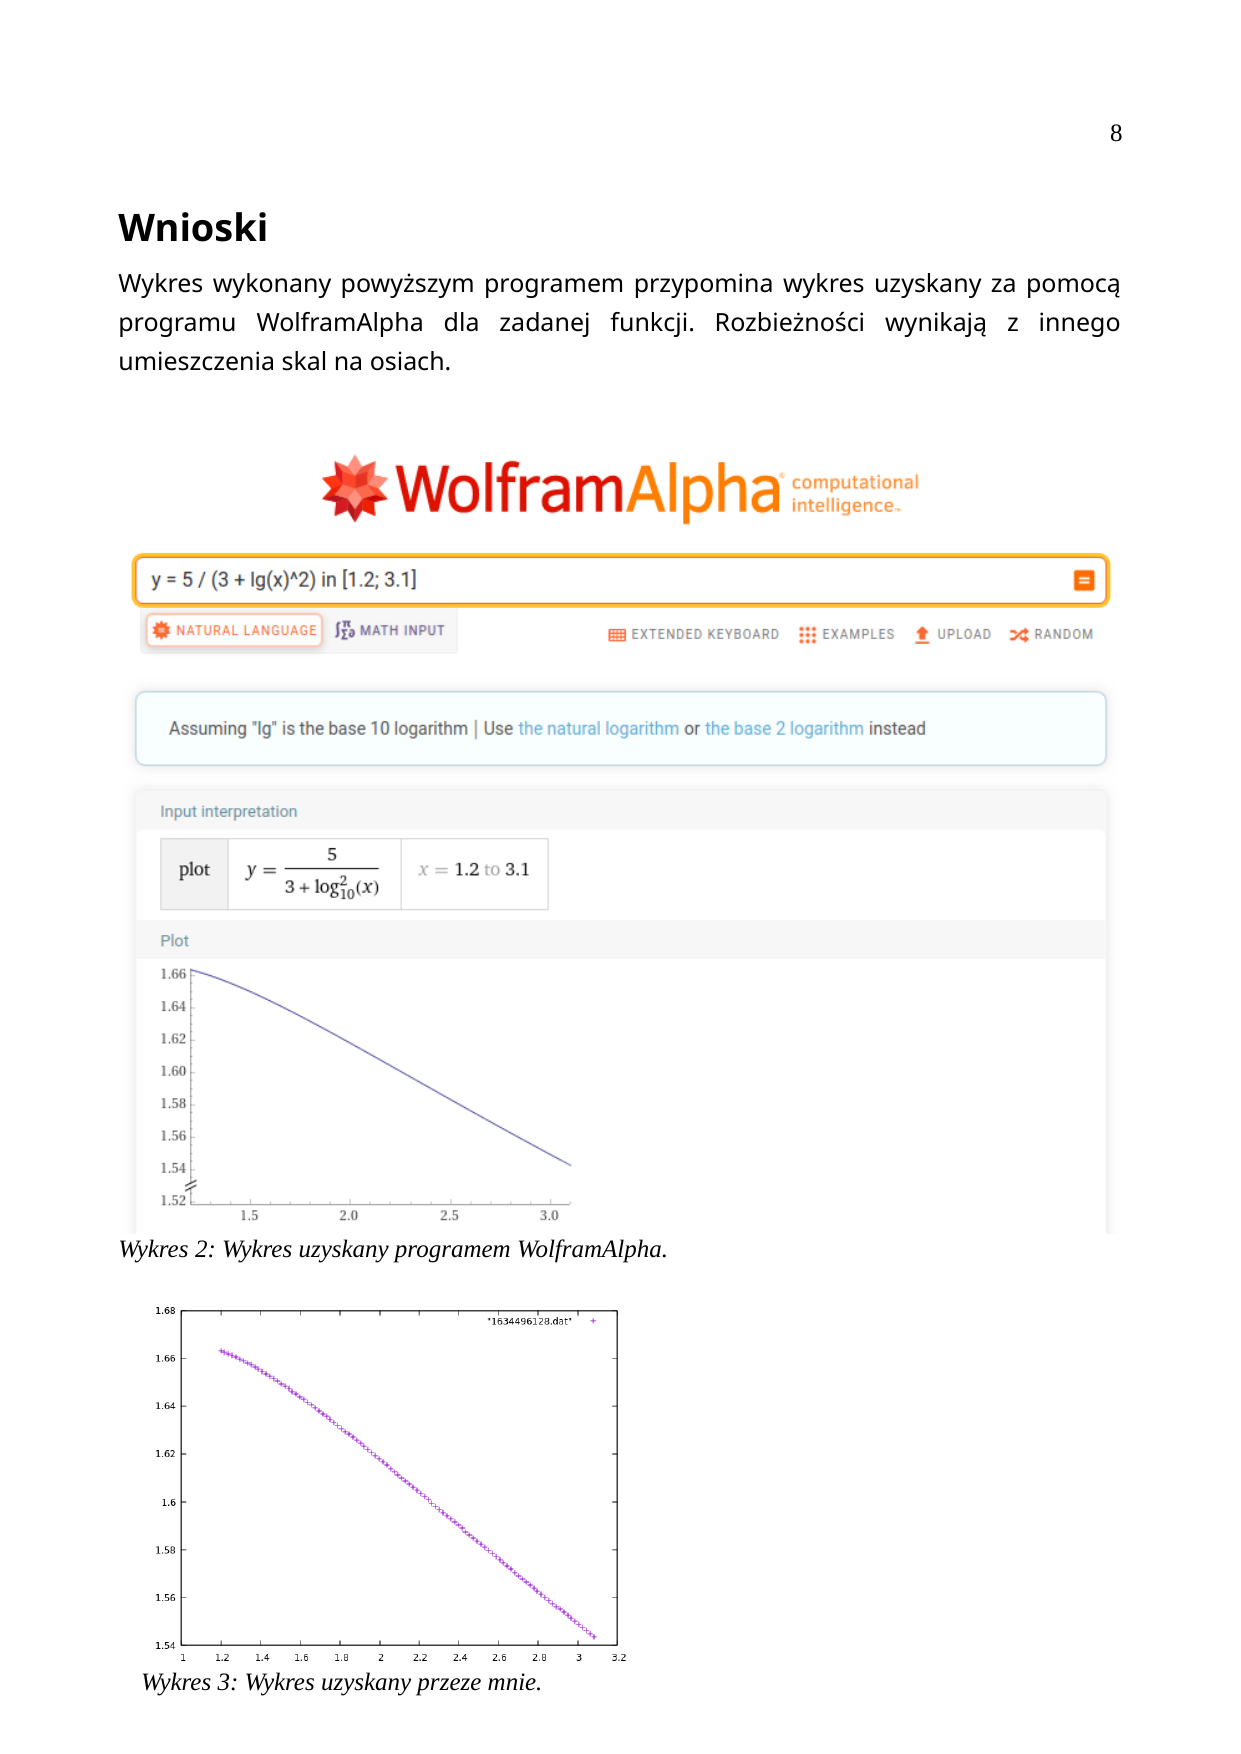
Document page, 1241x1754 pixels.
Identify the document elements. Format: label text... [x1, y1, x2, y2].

text Wykres wykonany powyższym programem przypomina wykres uzyskany za pomocą programu WolframAlpha dla zadanej funkcji. Rozbieżności wynikają z innego umieszczenia skal na osiach. [118, 266, 1122, 378]
picture [118, 410, 1123, 1234]
picture [140, 1298, 633, 1668]
text Wykres 2: Wykres uzyskany programem WolframAlpha. [118, 1234, 1122, 1262]
text Wykres 3: Wykres uzyskany przeze mnie. [141, 1668, 633, 1696]
subtitle Wnioski [118, 201, 1122, 253]
